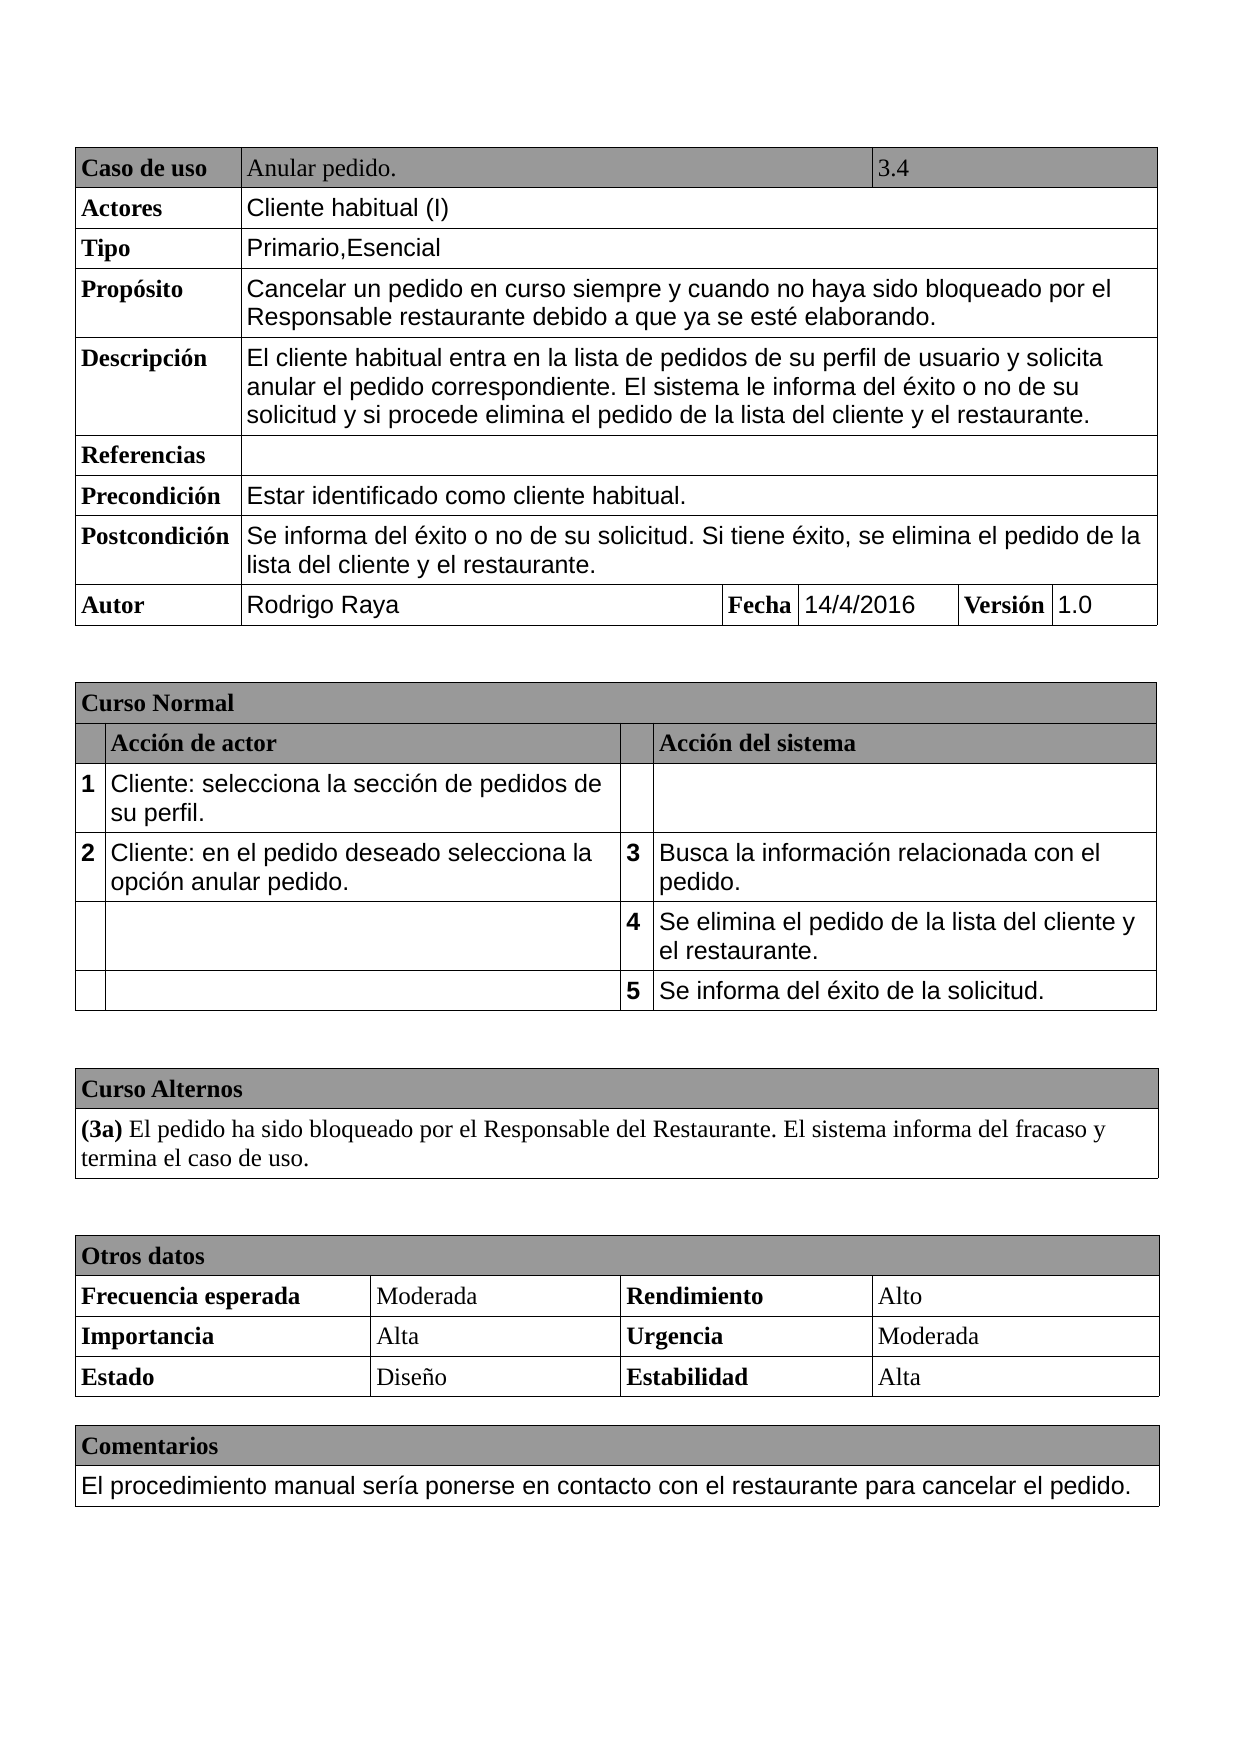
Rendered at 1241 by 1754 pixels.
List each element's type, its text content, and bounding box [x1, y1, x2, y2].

table_cell Referencias [76, 436, 241, 475]
table_cell 4 [621, 902, 653, 970]
table_cell Cancelar un pedido en curso siempre y cuando no haya sido bloqueado por el Responsable restaurante debido a que ya se esté elaborando. [242, 269, 1157, 337]
table_header 3.4 [873, 148, 1157, 187]
table_cell 1 [76, 764, 105, 832]
table_cell Descripción [76, 338, 241, 435]
table_cell Se elimina el pedido de la lista del cliente y el restaurante. [654, 902, 1156, 970]
table_cell Acción de actor [106, 724, 620, 763]
table_cell Busca la información relacionada con el pedido. [654, 833, 1156, 901]
table_header Anular pedido. [242, 148, 872, 187]
table_cell Cliente habitual (I) [242, 188, 1157, 227]
table_cell Diseño [371, 1357, 620, 1396]
table_cell Alta [371, 1317, 620, 1356]
table_cell Alto [873, 1276, 1159, 1316]
table_cell 14/4/2016 [799, 585, 958, 625]
table_cell [76, 724, 105, 763]
table_cell Estabilidad [621, 1357, 872, 1396]
table_cell Moderada [371, 1276, 620, 1316]
table_cell Versión [959, 585, 1052, 625]
table_cell Se informa del éxito o no de su solicitud. Si tiene éxito, se elimina el pedido de la lista del cliente y el restaurante. [242, 516, 1157, 584]
table_cell Importancia [76, 1317, 370, 1356]
table_cell [242, 436, 1157, 475]
table_cell [106, 971, 620, 1010]
table_cell Autor [76, 585, 241, 625]
table_cell [654, 764, 1156, 832]
table_cell 2 [76, 833, 105, 901]
table_cell [76, 902, 105, 970]
table_header Caso de uso [76, 148, 241, 187]
table_header Otros datos [76, 1236, 1159, 1275]
table_cell Se informa del éxito de la solicitud. [654, 971, 1156, 1010]
table_cell Primario,Esencial [242, 229, 1157, 268]
table_cell Tipo [76, 229, 241, 268]
table_cell Rodrigo Raya [242, 585, 722, 625]
table_cell Cliente: en el pedido deseado selecciona la opción anular pedido. [106, 833, 620, 901]
table_cell Postcondición [76, 516, 241, 584]
table_header Comentarios [76, 1426, 1159, 1465]
table_cell El cliente habitual entra en la lista de pedidos de su perfil de usuario y solicita anular el pedido correspondiente. El sistema le informa del éxito o no de su solicitud y si procede elimina el pedido de la lista del cliente y el restaurante. [242, 338, 1157, 435]
table_cell [621, 764, 653, 832]
table_cell Moderada [873, 1317, 1159, 1356]
table_header Curso Alternos [76, 1069, 1158, 1108]
table_cell [621, 724, 653, 763]
table_header Curso Normal [76, 683, 1156, 723]
table_cell Acción del sistema [654, 724, 1156, 763]
table_cell 3 [621, 833, 653, 901]
table_cell Propósito [76, 269, 241, 337]
table_cell Cliente: selecciona la sección de pedidos de su perfil. [106, 764, 620, 832]
table_cell Estado [76, 1357, 370, 1396]
table_cell Urgencia [621, 1317, 872, 1356]
table_cell Estar identificado como cliente habitual. [242, 476, 1157, 515]
table_cell 5 [621, 971, 653, 1010]
table_cell Precondición [76, 476, 241, 515]
table_cell Alta [873, 1357, 1159, 1396]
table_cell Fecha [723, 585, 798, 625]
table_cell Rendimiento [621, 1276, 872, 1316]
table_cell (3a) El pedido ha sido bloqueado por el Responsable del Restaurante. El sistema informa del fracaso y termina el caso de uso. [76, 1109, 1158, 1177]
table_cell Actores [76, 188, 241, 227]
table_cell Frecuencia esperada [76, 1276, 370, 1316]
table_cell El procedimiento manual sería ponerse en contacto con el restaurante para cancelar el pedido. [76, 1466, 1159, 1506]
table_cell 1.0 [1053, 585, 1157, 625]
table_cell [106, 902, 620, 970]
table_cell [76, 971, 105, 1010]
